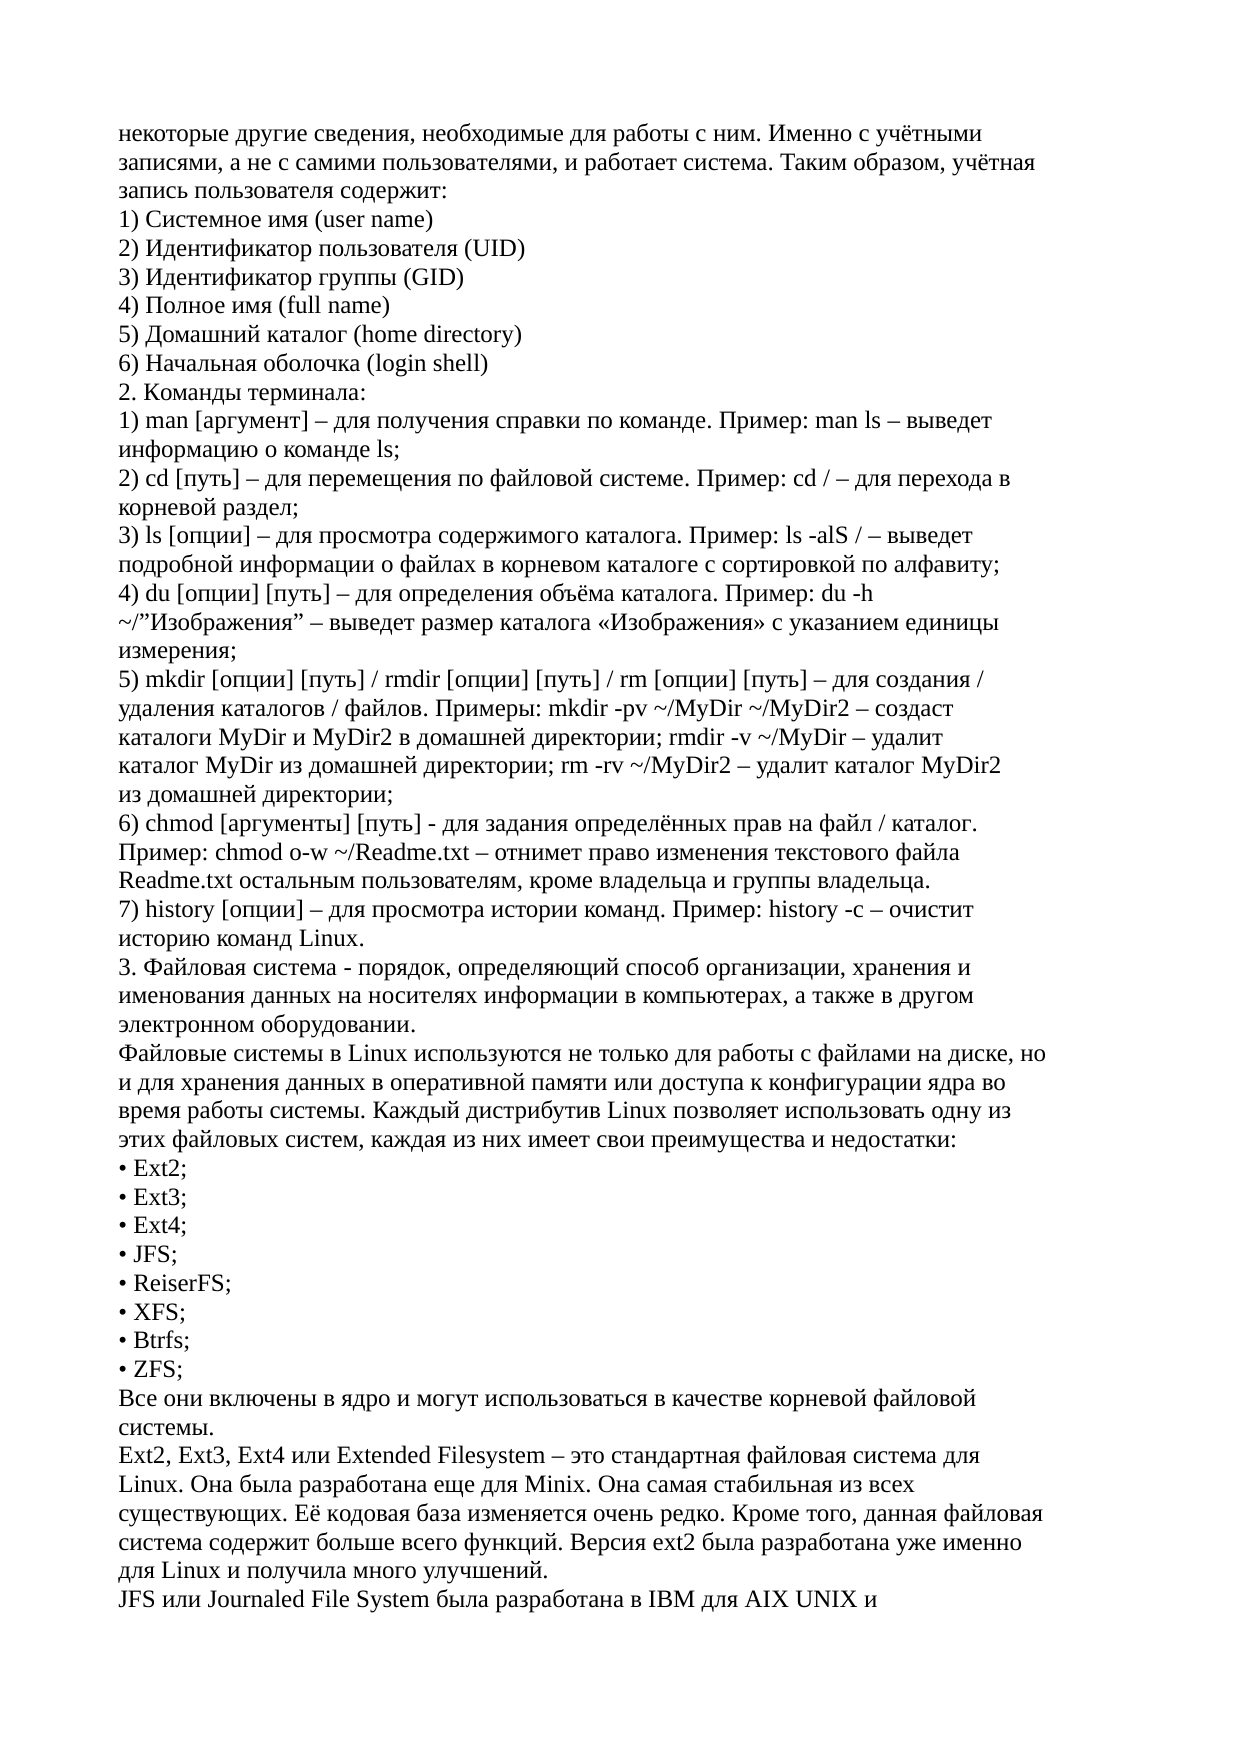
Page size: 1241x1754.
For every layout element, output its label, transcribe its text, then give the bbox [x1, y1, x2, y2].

text некоторые другие сведения, необходимые для работы с ним. Именно с учётными записями, а не с самими пользователями, и работает система. Таким образом, учётная запись пользователя содержит: 1) Системное имя (user name) 2) Идентификатор пользователя (UID) 3) Идентификатор группы (GID) 4) Полное имя (full name) 5) Домашний каталог (home directory) 6) Начальная оболочка (login shell) 2. Команды терминала: 1) man [аргумент] – для получения справки по команде. Пример: man ls – выведет информацию о команде ls; 2) cd [путь] – для перемещения по файловой системе. Пример: cd / – для перехода в корневой раздел; 3) ls [опции] – для просмотра содержимого каталога. Пример: ls -alS / – выведет подробной информации о файлах в корневом каталоге с сортировкой по алфавиту; 4) du [опции] [путь] – для определения объёма каталога. Пример: du -h ~/”Изображения” – выведет размер каталога «Изображения» с указанием единицы измерения; [118, 118, 1122, 664]
text 5) mkdir [опции] [путь] / rmdir [опции] [путь] / rm [опции] [путь] – для создания / удаления каталогов / файлов. Примеры: mkdir -pv ~/MyDir ~/MyDir2 – создаст каталоги MyDir и MyDir2 в домашней директории; rmdir -v ~/MyDir – удалит каталог MyDir из домашней директории; rm -rv ~/MyDir2 – удалит каталог MyDir2 из домашней директории; 6) chmod [аргументы] [путь] - для задания определённых прав на файл / каталог. Пример: chmod o-w ~/Readme.txt – отнимет право изменения текстового файла Readme.txt остальным пользователям, кроме владельца и группы владельца. 7) history [опции] – для просмотра истории команд. Пример: history -c – очистит историю команд Linux. 3. Файловая система - порядок, определяющий способ организации, хранения и именования данных на носителях информации в компьютерах, а также в другом электронном оборудовании. Файловые системы в Linux используются не только для работы с файлами на диске, но и для хранения данных в оперативной памяти или доступа к конфигурации ядра во время работы системы. Каждый дистрибутив Linux позволяет использовать одну из этих файловых систем, каждая из них имеет свои преимущества и недостатки: • Ext2; • Ext3; • Ext4; • JFS; • ReiserFS; • XFS; • Btrfs; • ZFS; Все они включены в ядро и могут использоваться в качестве корневой файловой системы. Ext2, Ext3, Ext4 или Extended Filesystem – это стандартная файловая система для Linux. Она была разработана еще для Minix. Она самая стабильная из всех существующих. Её кодовая база изменяется очень редко. Кроме того, данная файловая система содержит больше всего функций. Версия ext2 была разработана уже именно для Linux и получила много улучшений. JFS или Journaled File System была разработана в IBM для AIX UNIX и [118, 664, 1122, 1613]
